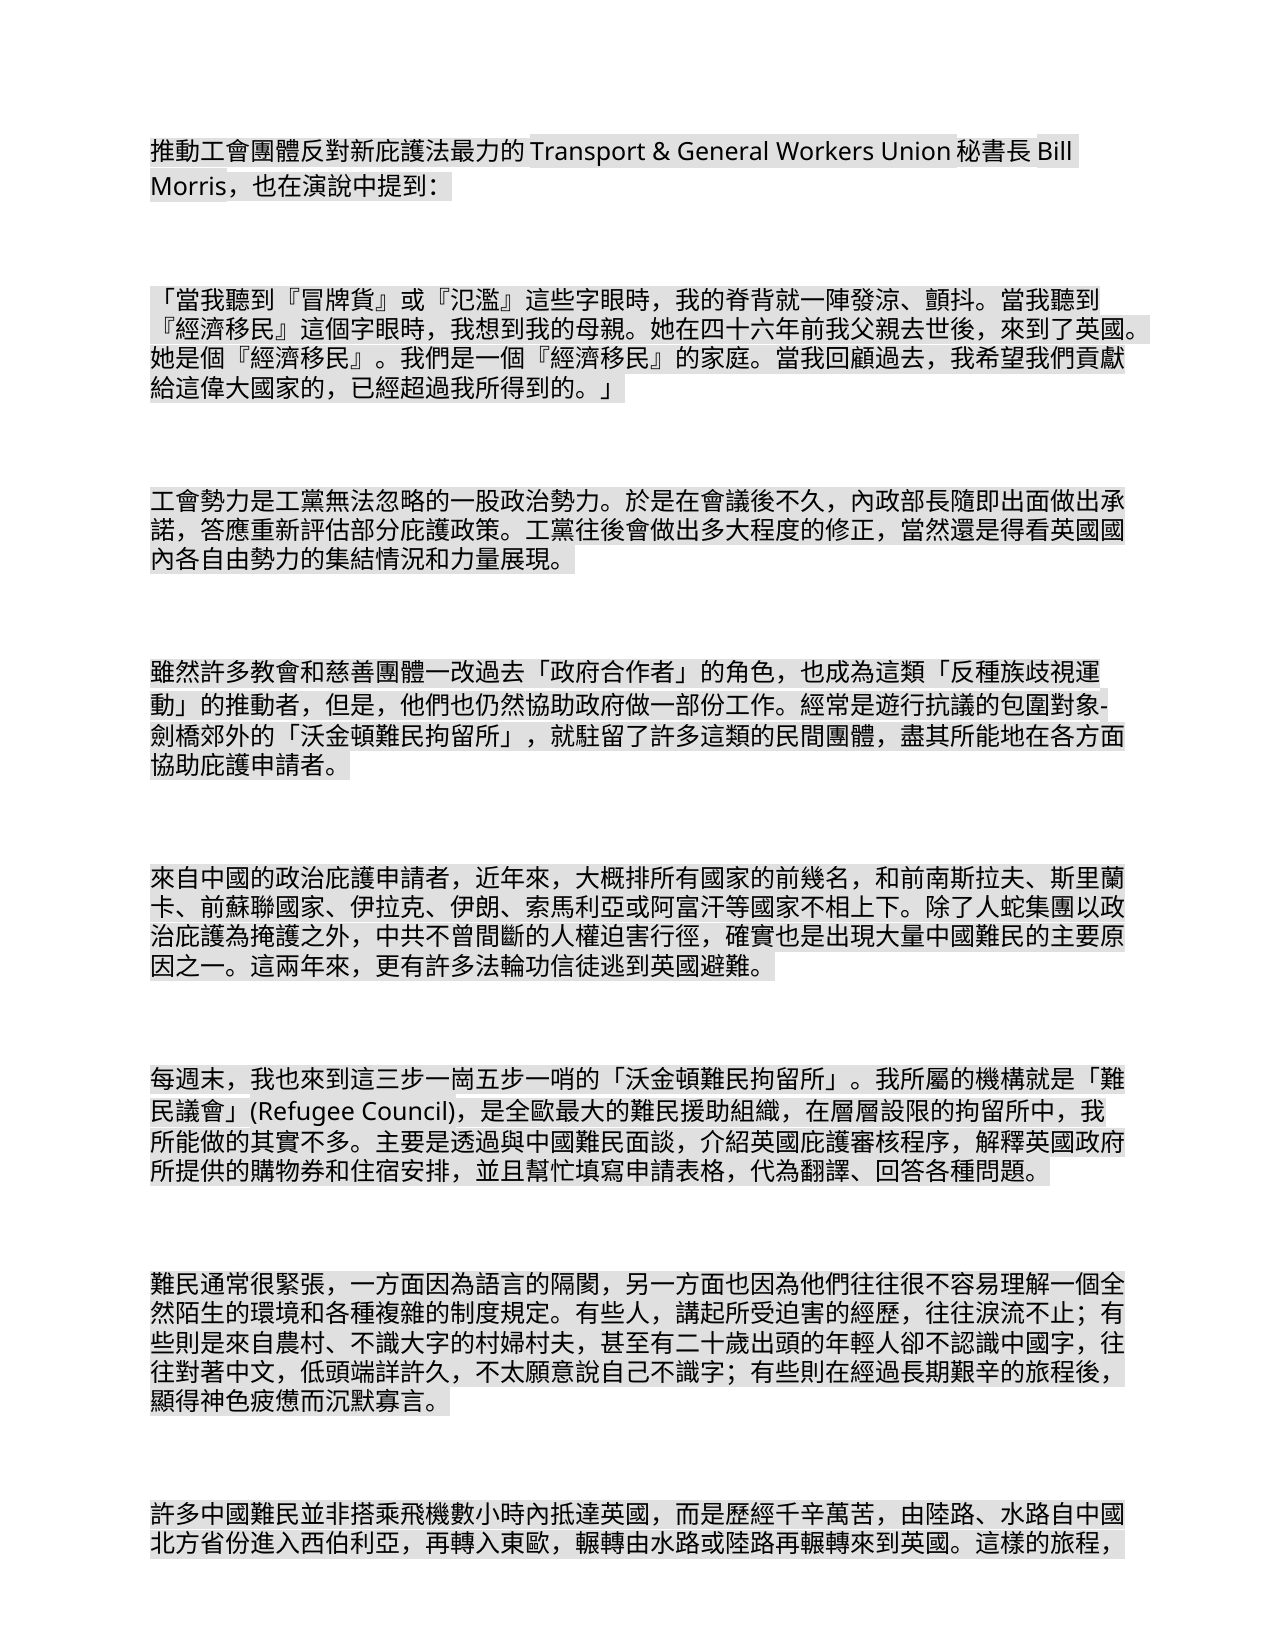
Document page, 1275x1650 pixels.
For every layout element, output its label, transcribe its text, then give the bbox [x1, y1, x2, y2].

text 雖然許多教會和慈善團體一改過去「政府合作者」的角色，也成為這類「反種族歧視運動」的推動者，但是，他們也仍然協助政府做一部份工作。經常是遊行抗議的包圍對象-劍橋郊外的「沃金頓難民拘留所」，就駐留了許多這類的民間團體，盡其所能地在各方面協助庇護申請者。 [150, 658, 1125, 780]
text 工會勢力是工黨無法忽略的一股政治勢力。於是在會議後不久，內政部長隨即出面做出承諾，答應重新評估部分庇護政策。工黨往後會做出多大程度的修正，當然還是得看英國國內各自由勢力的集結情況和力量展現。 [150, 487, 1125, 574]
text 「當我聽到『冒牌貨』或『氾濫』這些字眼時，我的脊背就一陣發涼、顫抖。當我聽到『經濟移民』這個字眼時，我想到我的母親。她在四十六年前我父親去世後，來到了英國。她是個『經濟移民』。我們是一個『經濟移民』的家庭。當我回顧過去，我希望我們貢獻給這偉大國家的，已經超過我所得到的。」 [150, 286, 1125, 403]
text 來自中國的政治庇護申請者，近年來，大概排所有國家的前幾名，和前南斯拉夫、斯里蘭卡、前蘇聯國家、伊拉克、伊朗、索馬利亞或阿富汗等國家不相上下。除了人蛇集團以政治庇護為掩護之外，中共不曾間斷的人權迫害行徑，確實也是出現大量中國難民的主要原因之一。這兩年來，更有許多法輪功信徒逃到英國避難。 [150, 864, 1125, 981]
text 許多中國難民並非搭乘飛機數小時內抵達英國，而是歷經千辛萬苦，由陸路、水路自中國北方省份進入西伯利亞，再轉入東歐，輾轉由水路或陸路再輾轉來到英國。這樣的旅程， [150, 1500, 1125, 1559]
text 推動工會團體反對新庇護法最力的Transport & General Workers Union秘書長Bill Morris，也在演說中提到： [150, 134, 1125, 202]
text 每週末，我也來到這三步一崗五步一哨的「沃金頓難民拘留所」。我所屬的機構就是「難民議會」(Refugee Council)，是全歐最大的難民援助組織，在層層設限的拘留所中，我所能做的其實不多。主要是透過與中國難民面談，介紹英國庇護審核程序，解釋英國政府所提供的購物券和住宿安排，並且幫忙填寫申請表格，代為翻譯、回答各種問題。 [150, 1065, 1125, 1186]
text 難民通常很緊張，一方面因為語言的隔閡，另一方面也因為他們往往很不容易理解一個全然陌生的環境和各種複雜的制度規定。有些人，講起所受迫害的經歷，往往淚流不止；有些則是來自農村、不識大字的村婦村夫，甚至有二十歲出頭的年輕人卻不認識中國字，往往對著中文，低頭端詳許久，不太願意說自己不識字；有些則在經過長期艱辛的旅程後，顯得神色疲憊而沉默寡言。 [150, 1271, 1125, 1416]
